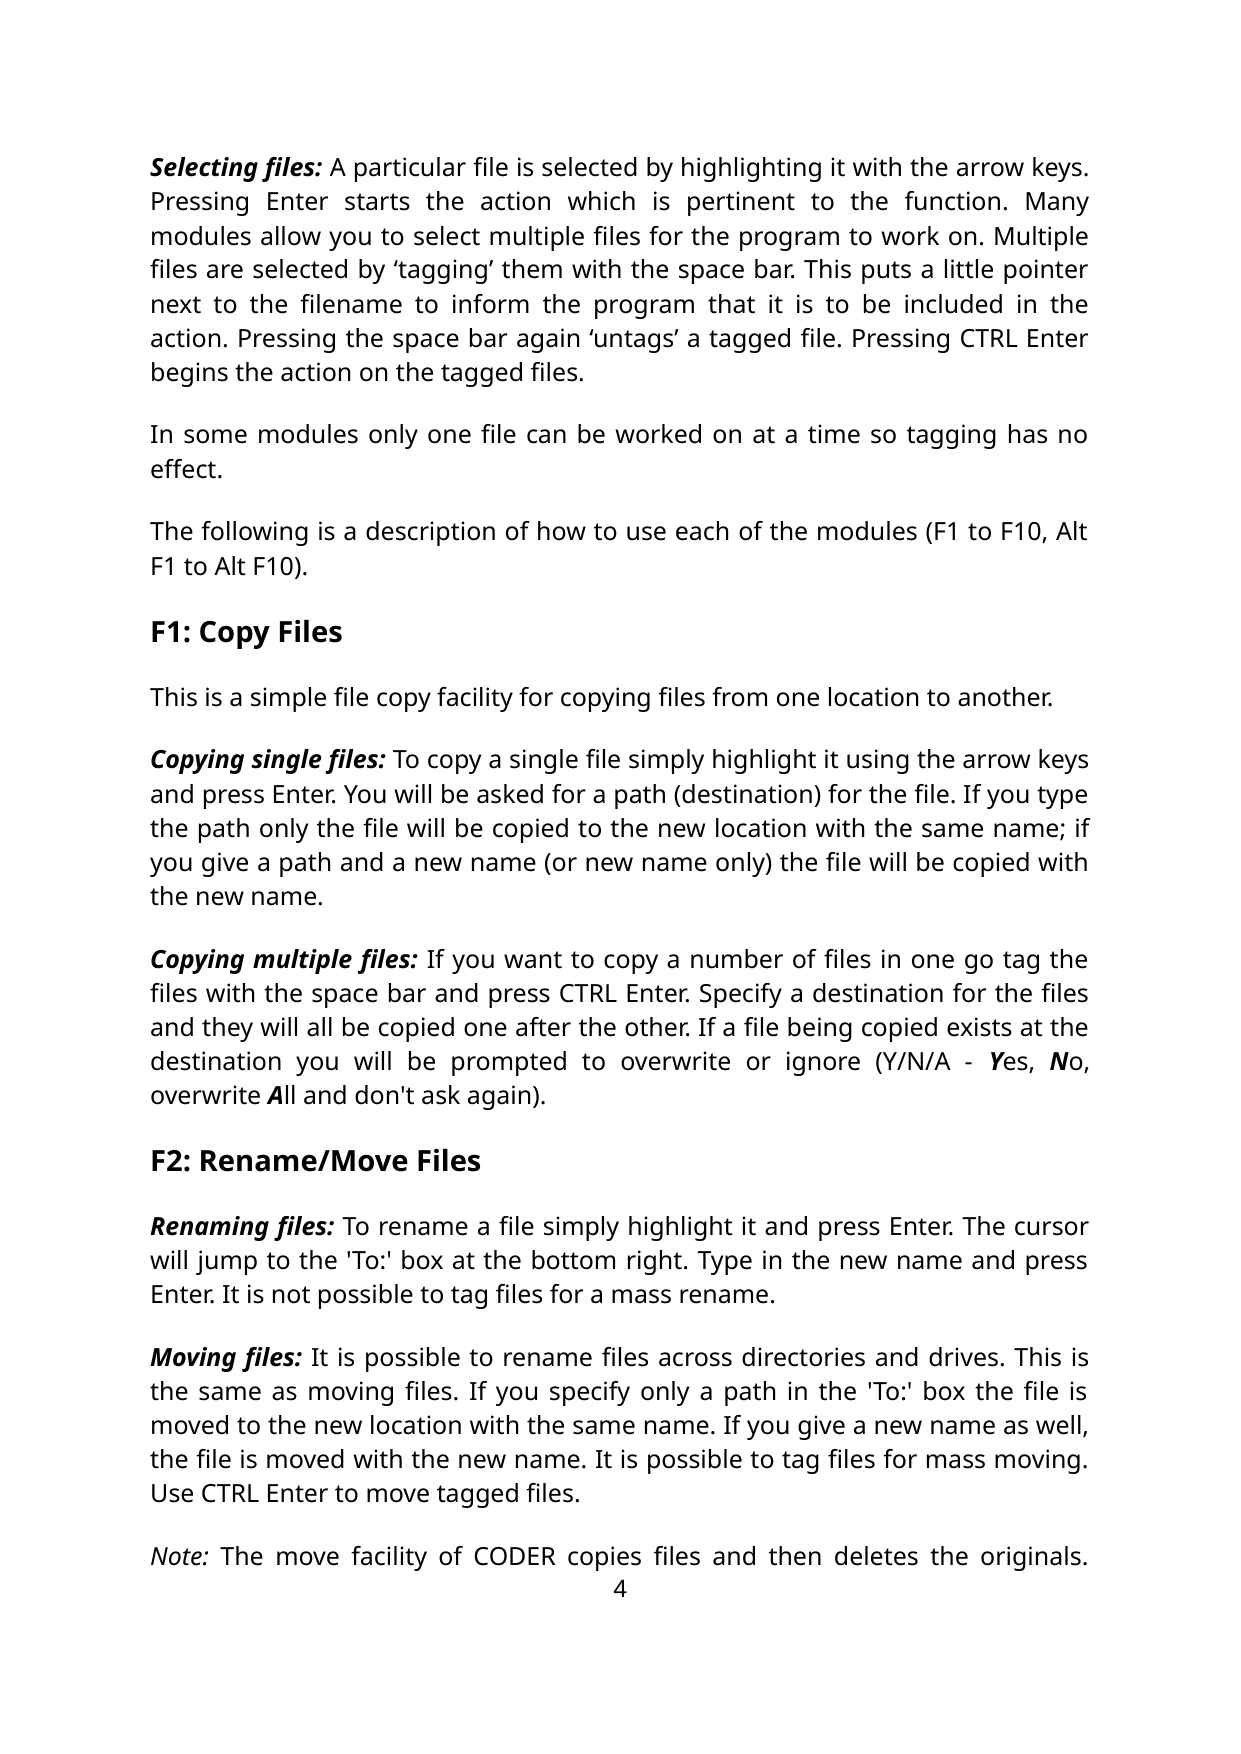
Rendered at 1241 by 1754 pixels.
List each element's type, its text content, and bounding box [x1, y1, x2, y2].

text Selecting files: A particular file is selected by highlighting it with the arrow keys. Pressing Enter starts the action which is pertinent to the function. Many modules allow you to select multiple files for the program to work on. Multiple files are selected by ‘tagging’ them with the space bar. This puts a little pointer next to the filename to inform the program that it is to be included in the action. Pressing the space bar again ‘untags’ a tagged file. Pressing CTRL Enter begins the action on the tagged files. [150, 150, 1090, 388]
text Renaming files: To rename a file simply highlight it and press Enter. The cursor will jump to the 'To:' box at the bottom right. Type in the new name and press Enter. It is not possible to tag files for a mass rename. [150, 1209, 1090, 1311]
text In some modules only one file can be worked on at a time so tagging has no effect. [150, 417, 1090, 485]
text The following is a description of how to use each of the modules (F1 to F10, Alt F1 to Alt F10). [150, 514, 1090, 582]
text Moving files: It is possible to rename files across directories and drives. This is the same as moving files. If you specify only a path in the 'To:' box the file is moved to the new location with the same name. If you give a new name as well, the file is moved with the new name. It is possible to tag files for mass moving. Use CTRL Enter to move tagged files. [150, 1340, 1090, 1510]
text Copying multiple files: If you want to copy a number of files in one go tag the files with the space bar and press CTRL Enter. Specify a destination for the files and they will all be copied one after the other. If a file being copied exists at the destination you will be prompted to overwrite or ignore (Y/N/A - Yes, No, overwrite All and don't ask again). [150, 941, 1090, 1112]
text F2: Rename/Move Files [150, 1140, 1090, 1180]
text Note: The move facility of CODER copies files and then deletes the originals. [150, 1539, 1090, 1573]
text F1: Copy Files [150, 611, 1090, 651]
text Copying single files: To copy a single file simply highlight it using the arrow keys and press Enter. You will be asked for a path (destination) for the file. If you type the path only the file will be copied to the new location with the same name; if you give a path and a new name (or new name only) the file will be copied with the new name. [150, 742, 1090, 912]
text This is a simple file copy facility for copying files from one location to another. [150, 679, 1090, 713]
